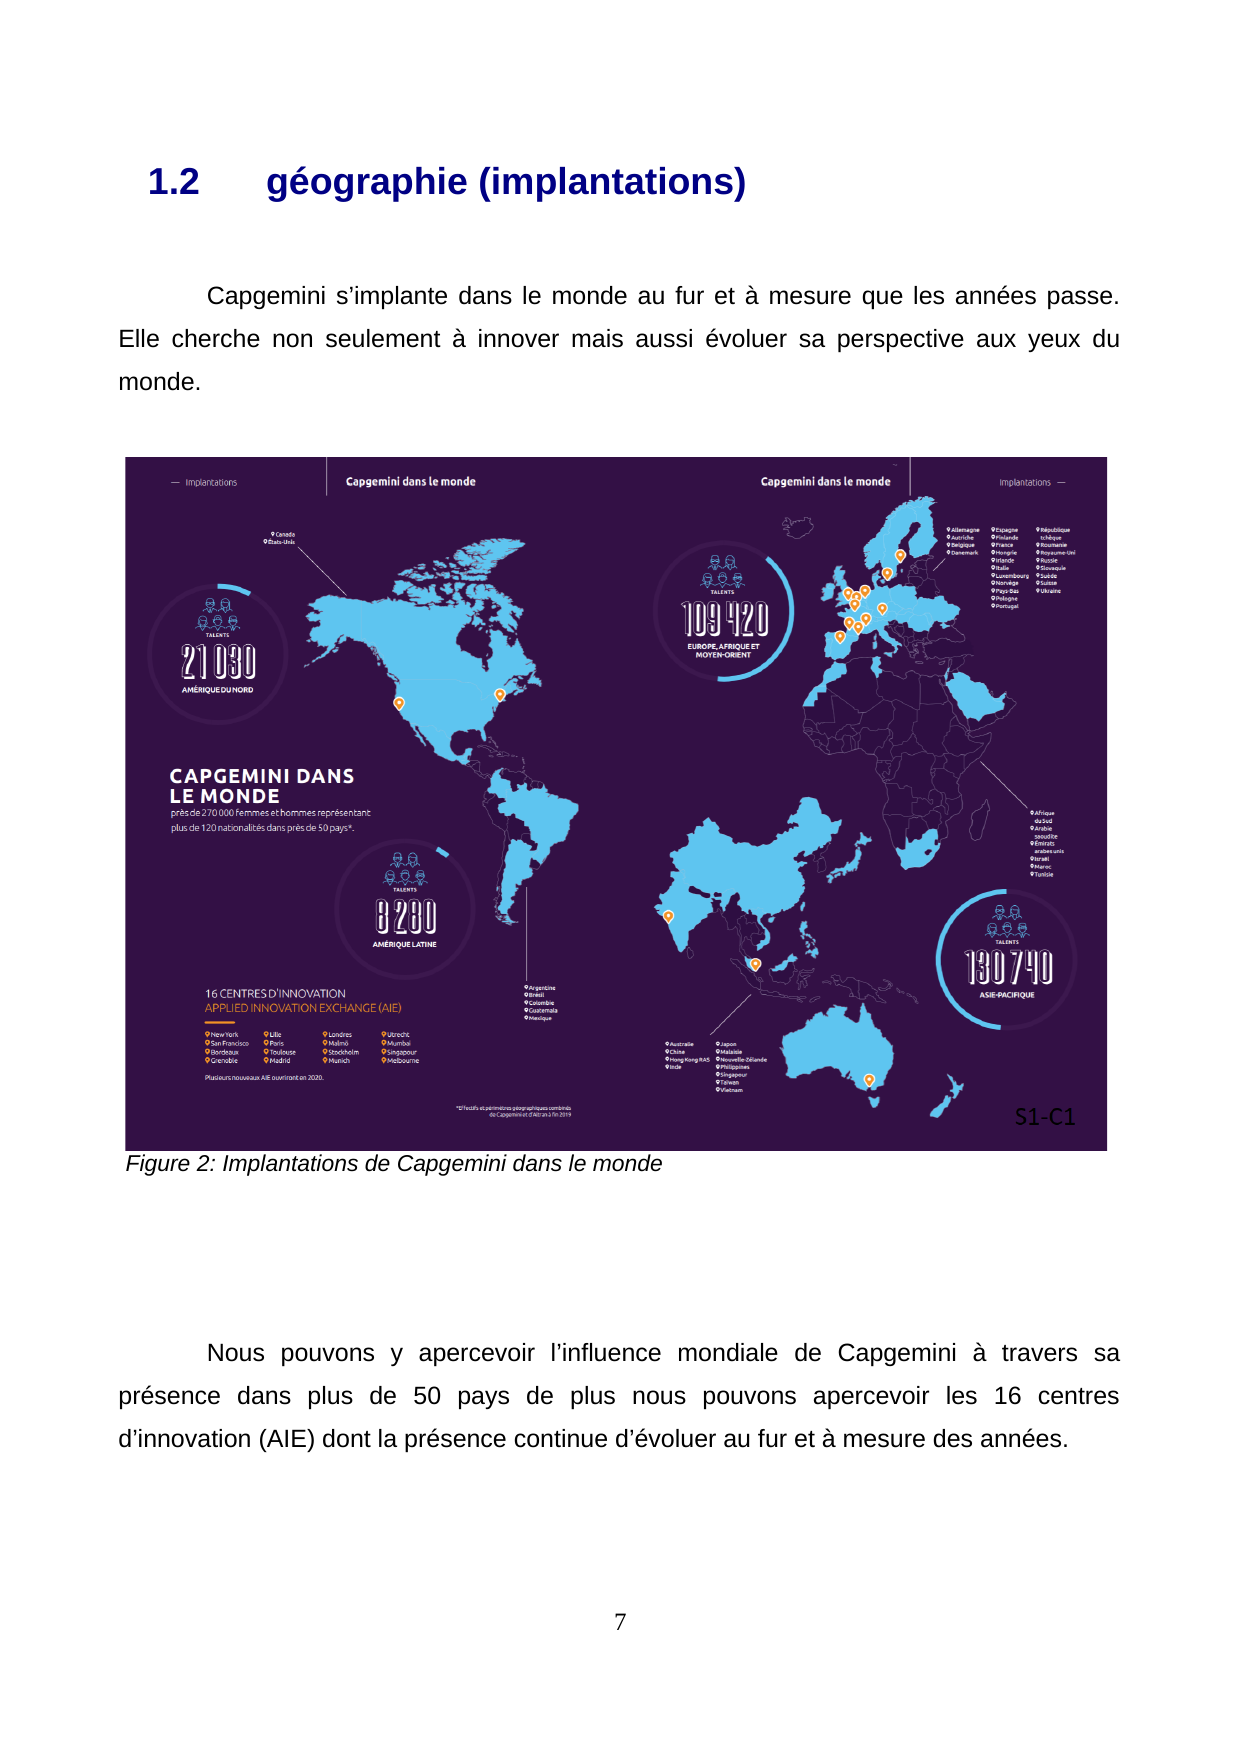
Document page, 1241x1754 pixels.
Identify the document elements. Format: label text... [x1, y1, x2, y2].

text Figure 2: Implantations de Capgemini dans le monde [125, 1151, 1107, 1177]
subtitle géographie (implantations) [118, 159, 1122, 203]
text Capgemini s’implante dans le monde au fur et à mesure que les années passe. Elle cherche non seulement à innover mais aussi évoluer sa perspective aux yeux du monde. [118, 281, 1122, 396]
picture [125, 457, 1108, 1151]
text Nous pouvons y apercevoir l’influence mondiale de Capgemini à travers sa présence dans plus de 50 pays de plus nous pouvons apercevoir les 16 centres d’innovation (AIE) dont la présence continue d’évoluer au fur et à mesure des années. [118, 1338, 1122, 1453]
